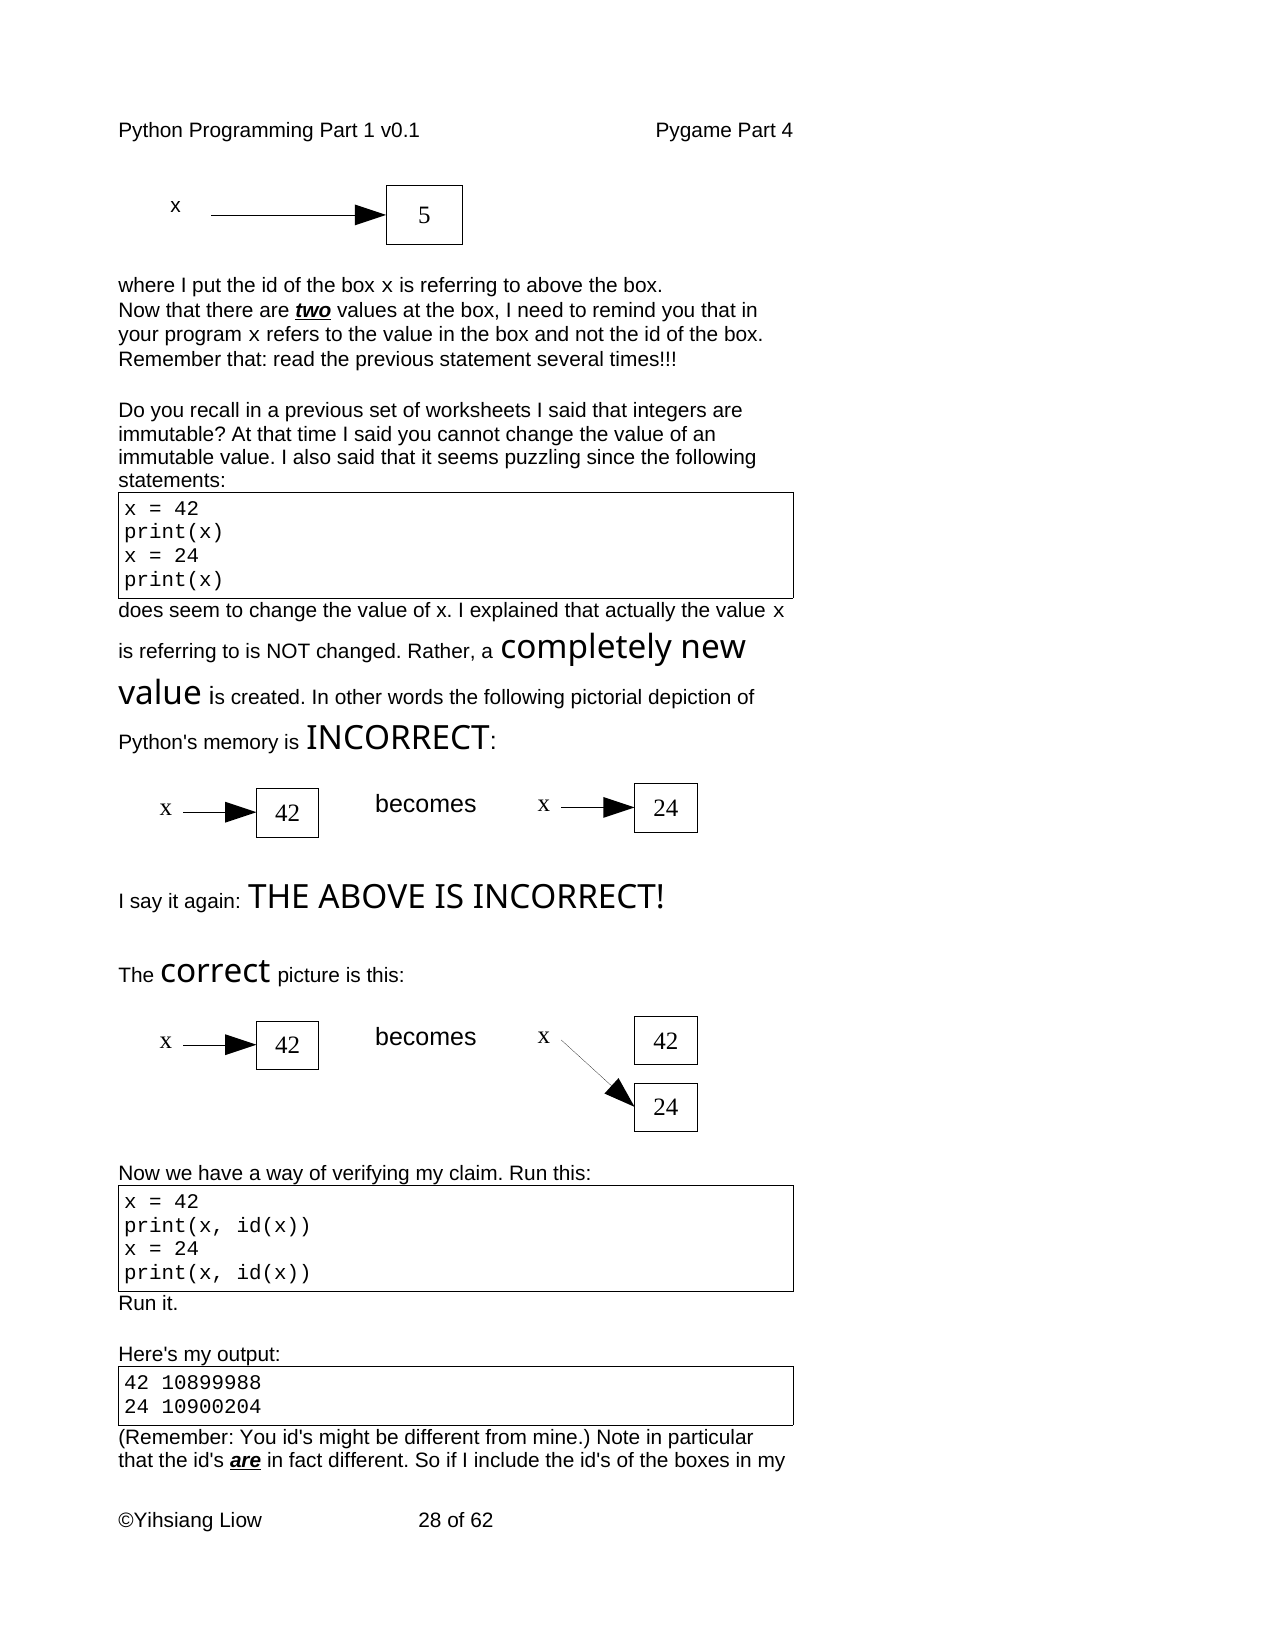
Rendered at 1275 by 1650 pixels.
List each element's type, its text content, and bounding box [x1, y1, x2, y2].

text x [387, 194, 462, 217]
text does seem to change the value of x. I explained that actually the value x is referring to is NOT changed. Rather, a completely new value is created. In other words the following pictorial depiction of Python's memory is INCORRECT: [118, 599, 793, 759]
text x [118, 194, 386, 217]
text where I put the id of the box x is referring to above the box. [118, 274, 793, 299]
text I say it again: THE ABOVE IS INCORRECT! [118, 873, 793, 918]
text Do you recall in a previous set of worksheets I said that integers are immutable? At that time I said you cannot change the value of an immutable value. I also said that it seems puzzling since the following statements: [118, 399, 793, 492]
text (Remember: You id's might be different from mine.) Note in particular that the id's are in fact different. So if I include the id's of the boxes in my [118, 1426, 793, 1472]
text Here's my output: [118, 1343, 793, 1366]
text Now that there are two values at the box, I need to remind you that in your program x refers to the value in the box and not the id of the box. Remember that: read the previous statement several times!!! [118, 299, 793, 371]
text Run it. [118, 1292, 793, 1315]
text x [463, 194, 793, 217]
table_header x = 42 print(x) x = 24 print(x) [119, 493, 793, 598]
text Now we have a way of verifying my claim. Run this: [118, 1162, 793, 1185]
table_header 42 10899988 24 10900204 [119, 1367, 793, 1425]
text The correct picture is this: [118, 947, 793, 992]
table_header x = 42 print(x, id(x)) x = 24 print(x, id(x)) [119, 1186, 793, 1291]
